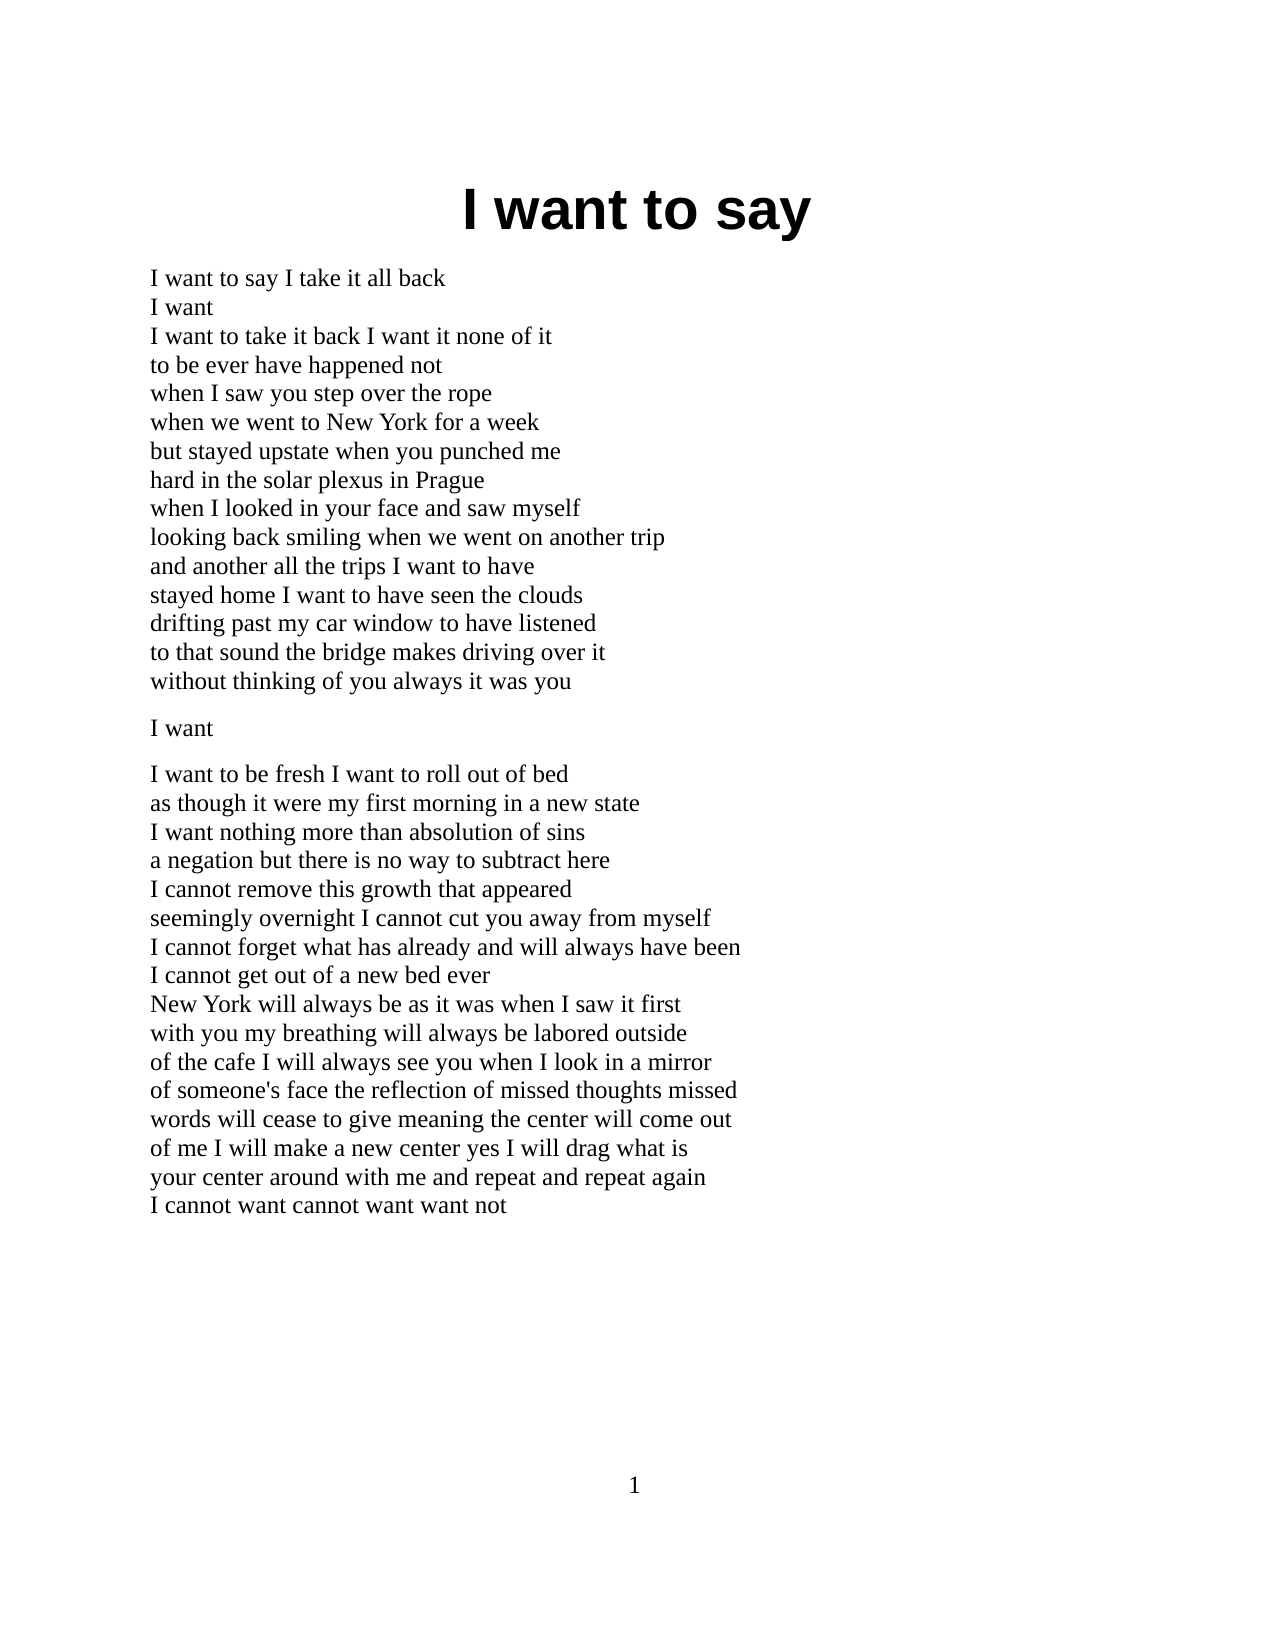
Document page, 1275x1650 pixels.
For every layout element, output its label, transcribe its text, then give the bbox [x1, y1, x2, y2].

title I want to say [150, 175, 1125, 242]
text I want to be fresh I want to roll out of bed as though it were my first morning in a new state I want nothing more than absolution of sins a negation but there is no way to subtract here I cannot remove this growth that appeared seemingly overnight I cannot cut you away from myself I cannot forget what has already and will always have been I cannot get out of a new bed ever New York will always be as it was when I saw it first with you my breathing will always be labored outside of the cafe I will always see you when I look in a mirror of someone's face the reflection of missed thoughts missed words will cease to give meaning the center will come out of me I will make a new center yes I will drag what is your center around with me and repeat and repeat again I cannot want cannot want want not [150, 759, 1125, 1219]
text I want [150, 713, 1125, 741]
text I want to say I take it all back I want I want to take it back I want it none of it to be ever have happened not when I saw you step over the rope when we went to New York for a week but stayed upstate when you punched me hard in the solar plexus in Prague when I looked in your face and saw myself looking back smiling when we went on another trip and another all the trips I want to have stayed home I want to have seen the clouds drifting past my car window to have listened to that sound the bridge makes driving over it without thinking of you always it was you [150, 263, 1125, 695]
